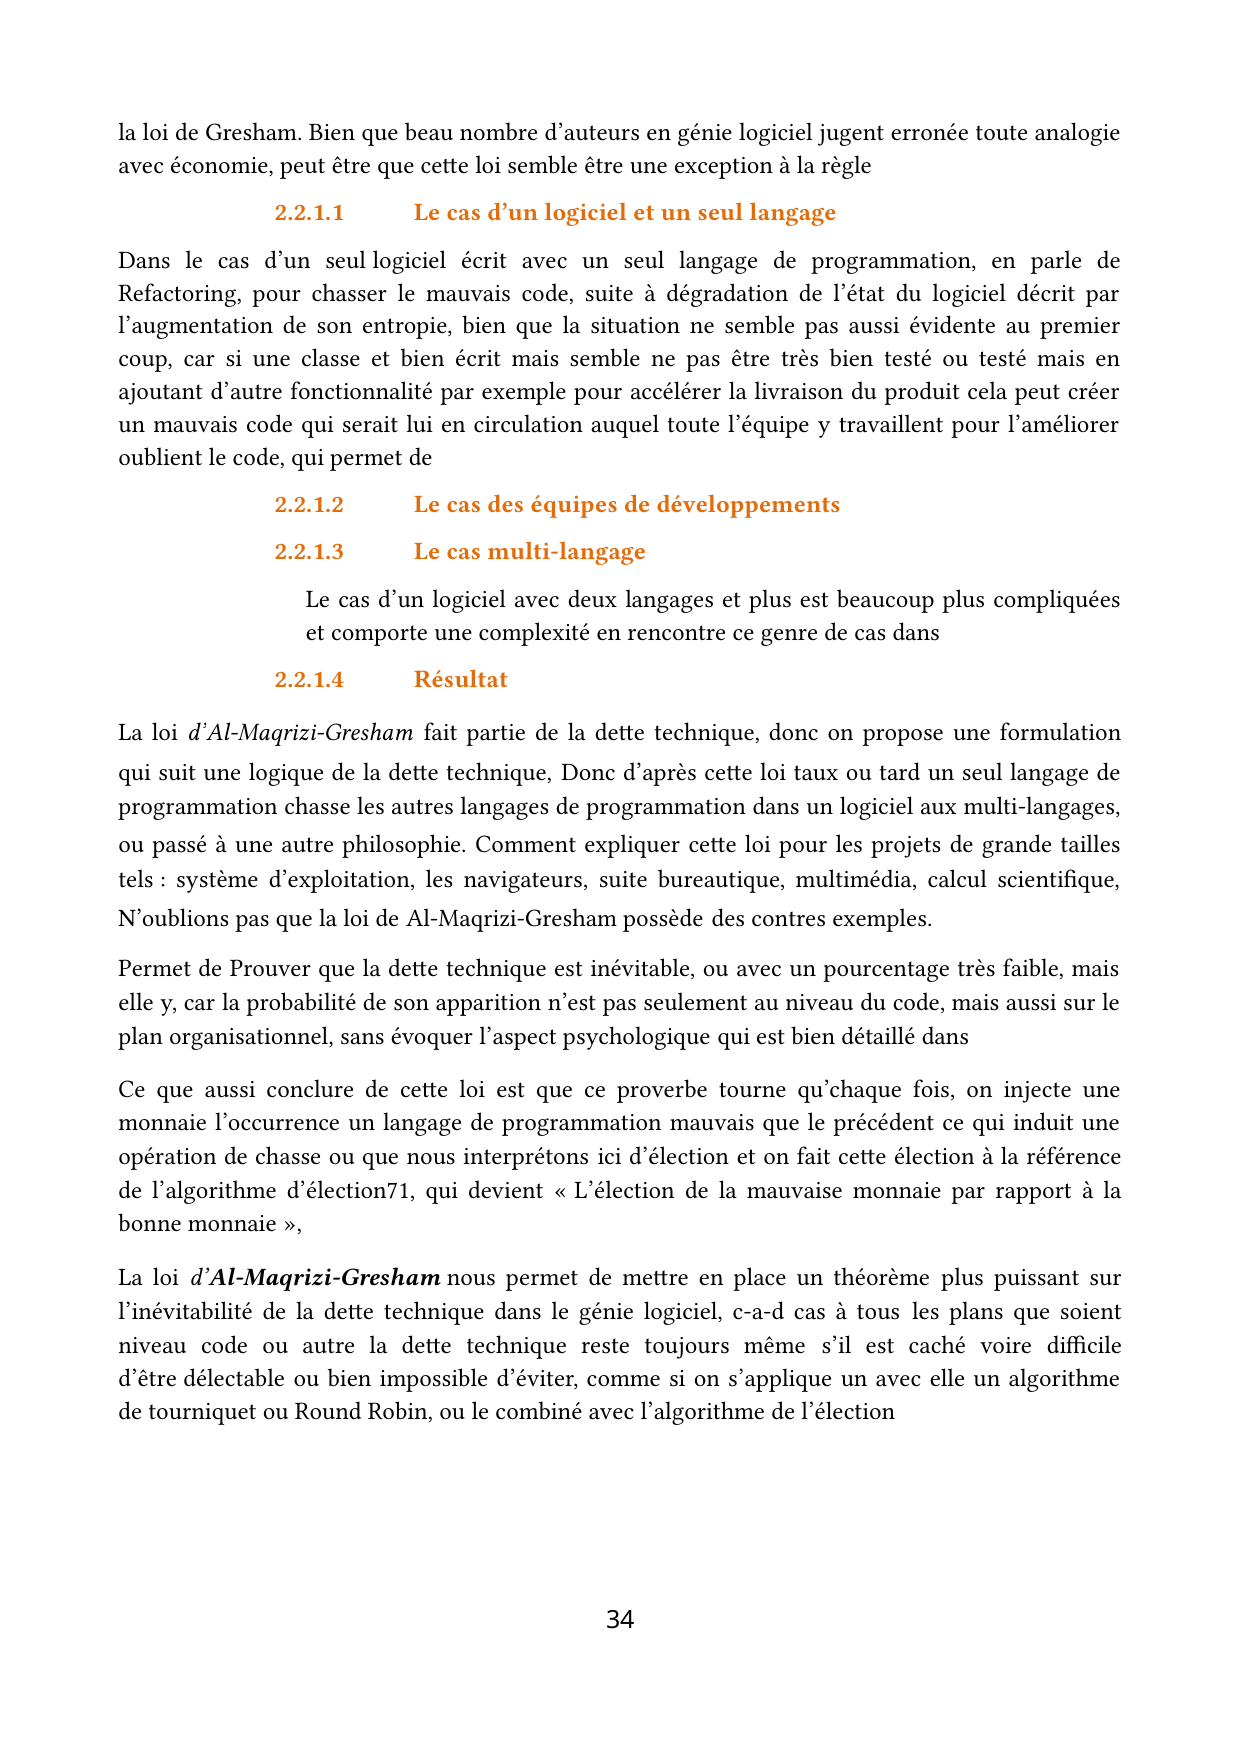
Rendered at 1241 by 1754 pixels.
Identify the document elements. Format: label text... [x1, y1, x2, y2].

text Permet de Prouver que la dette technique est inévitable, ou avec un pourcentage très faible, mais elle y, car la probabilité de son apparition n’est pas seulement au niveau du code, mais aussi sur le plan organisationnel, sans évoquer l’aspect psychologique qui est bien détaillé dans [118, 954, 1122, 1050]
list Le cas d’un logiciel avec deux langages et plus est beaucoup plus compliquées et comporte une complexité en rencontre ce genre de cas dans [268, 585, 1122, 646]
list Résultat [268, 665, 1122, 693]
list La loi d’Al-Maqrizi-Gresham fait partie de la dette technique, donc on propose une formulation qui suit une logique de la dette technique, Donc d’après cette loi taux ou tard un seul langage de programmation chasse les autres langages de programmation dans un logiciel aux multi-langages, ou passé à une autre philosophie. Comment expliquer cette loi pour les projets de grande tailles tels : système d’exploitation, les navigateurs, suite bureautique, multimédia, calcul scientifique, N’oublions pas que la loi de Al-Maqrizi-Gresham possède des contres exemples. [83, 712, 1122, 934]
list Le cas multi-langage [268, 537, 1122, 566]
list Le cas d’un logiciel et un seul langage [268, 198, 1122, 227]
text La loi d’Al-Maqrizi-Gresham nous permet de mettre en place un théorème plus puissant sur l’inévitabilité de la dette technique dans le génie logiciel, c-a-d cas à tous les plans que soient niveau code ou autre la dette technique reste toujours même s’il est caché voire difficile d’être délectable ou bien impossible d’éviter, comme si on s’applique un avec elle un algorithme de tourniquet ou Round Robin, ou le combiné avec l’algorithme de l’élection [118, 1262, 1122, 1426]
text la loi de Gresham. Bien que beau nombre d’auteurs en génie logiciel jugent erronée toute analogie avec économie, peut être que cette loi semble être une exception à la règle [118, 118, 1122, 179]
list Le cas des équipes de développements [268, 490, 1122, 518]
text Dans le cas d’un seul logiciel écrit avec un seul langage de programmation, en parle de Refactoring, pour chasser le mauvais code, suite à dégradation de l’état du logiciel décrit par l’augmentation de son entropie, bien que la situation ne semble pas aussi évidente au premier coup, car si une classe et bien écrit mais semble ne pas être très bien testé ou testé mais en ajoutant d’autre fonctionnalité par exemple pour accélérer la livraison du produit cela peut créer un mauvais code qui serait lui en circulation auquel toute l’équipe y travaillent pour l’améliorer oublient le code, qui permet de [118, 246, 1122, 471]
text Ce que aussi conclure de cette loi est que ce proverbe tourne qu’chaque fois, on injecte une monnaie l’occurrence un langage de programmation mauvais que le précédent ce qui induit une opération de chasse ou que nous interprétons ici d’élection et on fait cette élection à la référence de l’algorithme d’élection71, qui devient « L’élection de la mauvaise monnaie par rapport à la bonne monnaie », [118, 1076, 1122, 1237]
